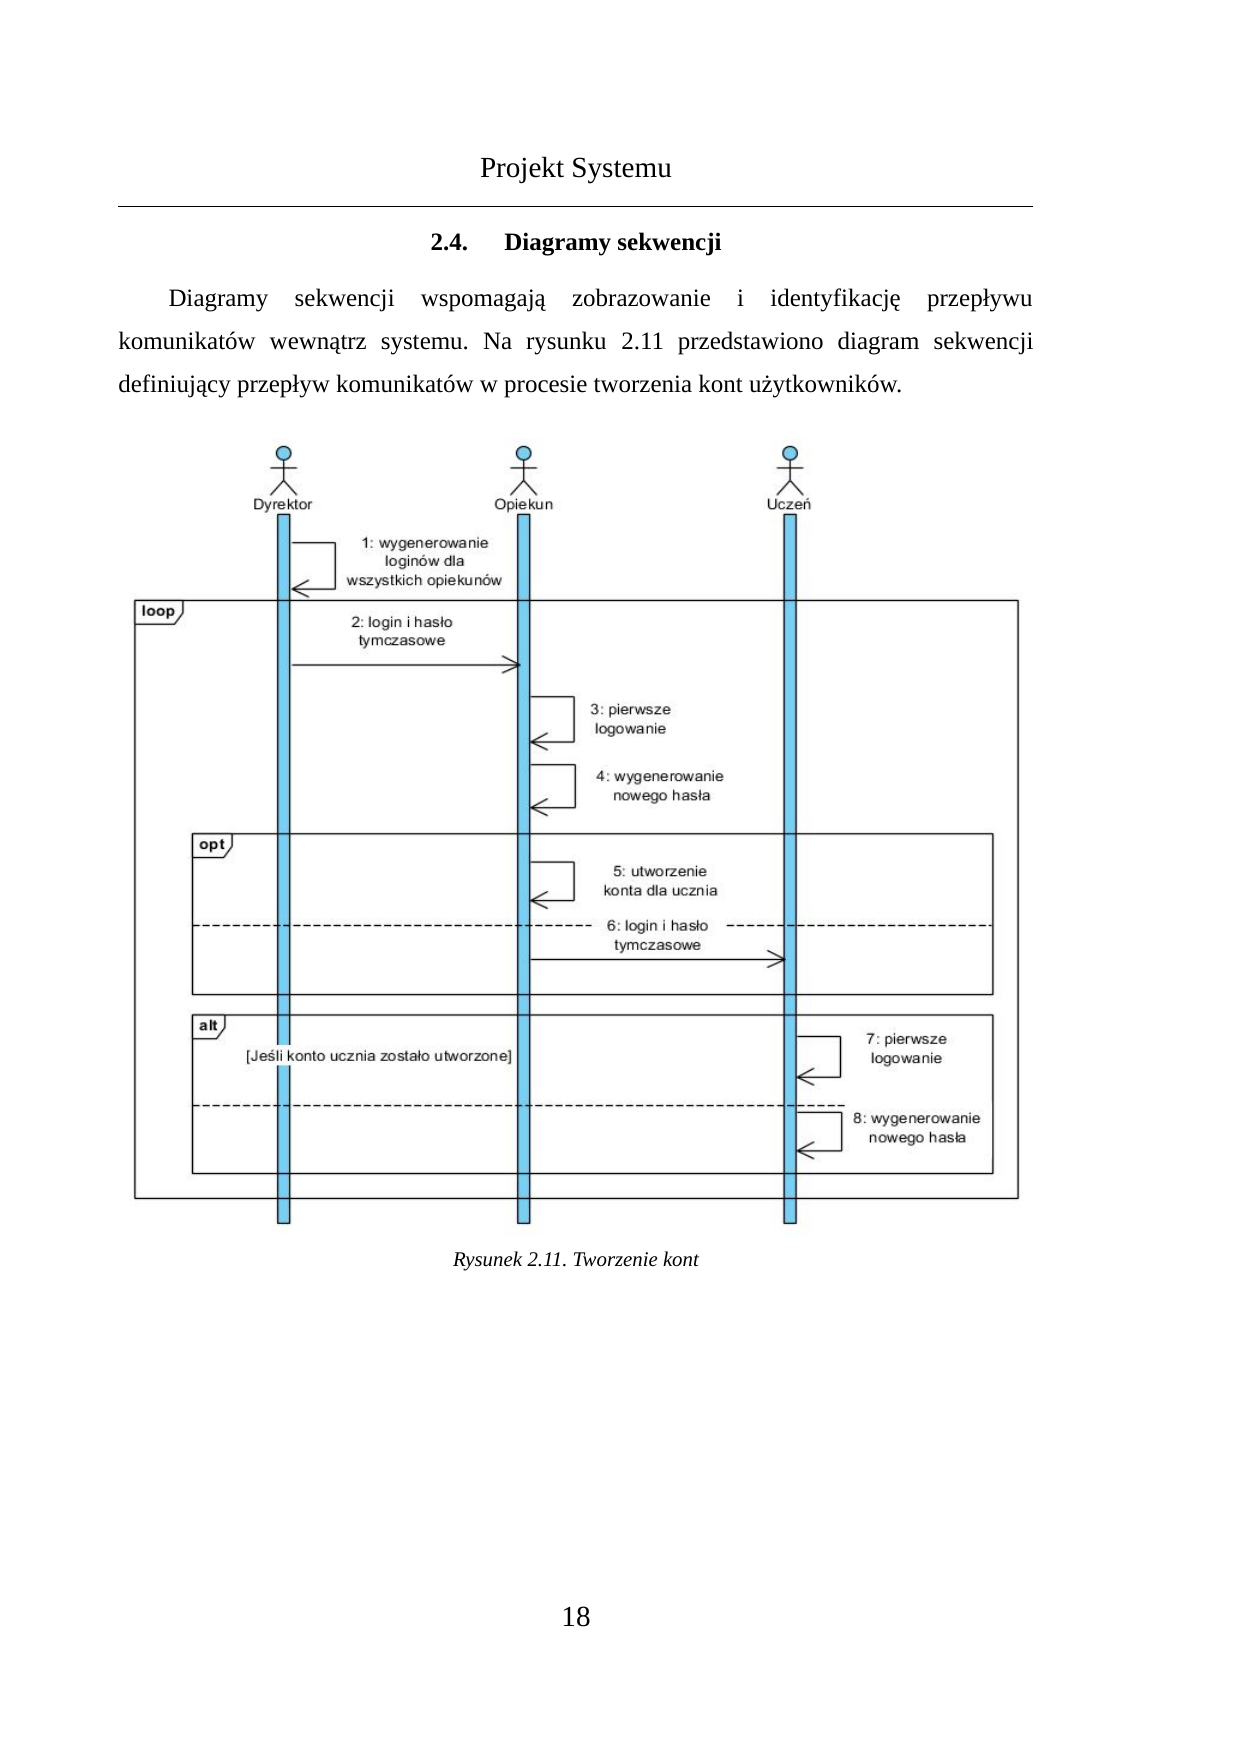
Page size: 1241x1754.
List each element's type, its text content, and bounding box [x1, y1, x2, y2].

subtitle Diagramy sekwencji [118, 227, 1033, 256]
text Rysunek 2.11. Tworzenie kont [118, 437, 1033, 1271]
picture [121, 438, 1031, 1240]
text Diagramy sekwencji wspomagają zobrazowanie i identyfikację przepływu komunikatów wewnątrz systemu. Na rysunku 2.11 przedstawiono diagram sekwencji definiujący przepływ komunikatów w procesie tworzenia kont użytkowników. [118, 283, 1033, 398]
